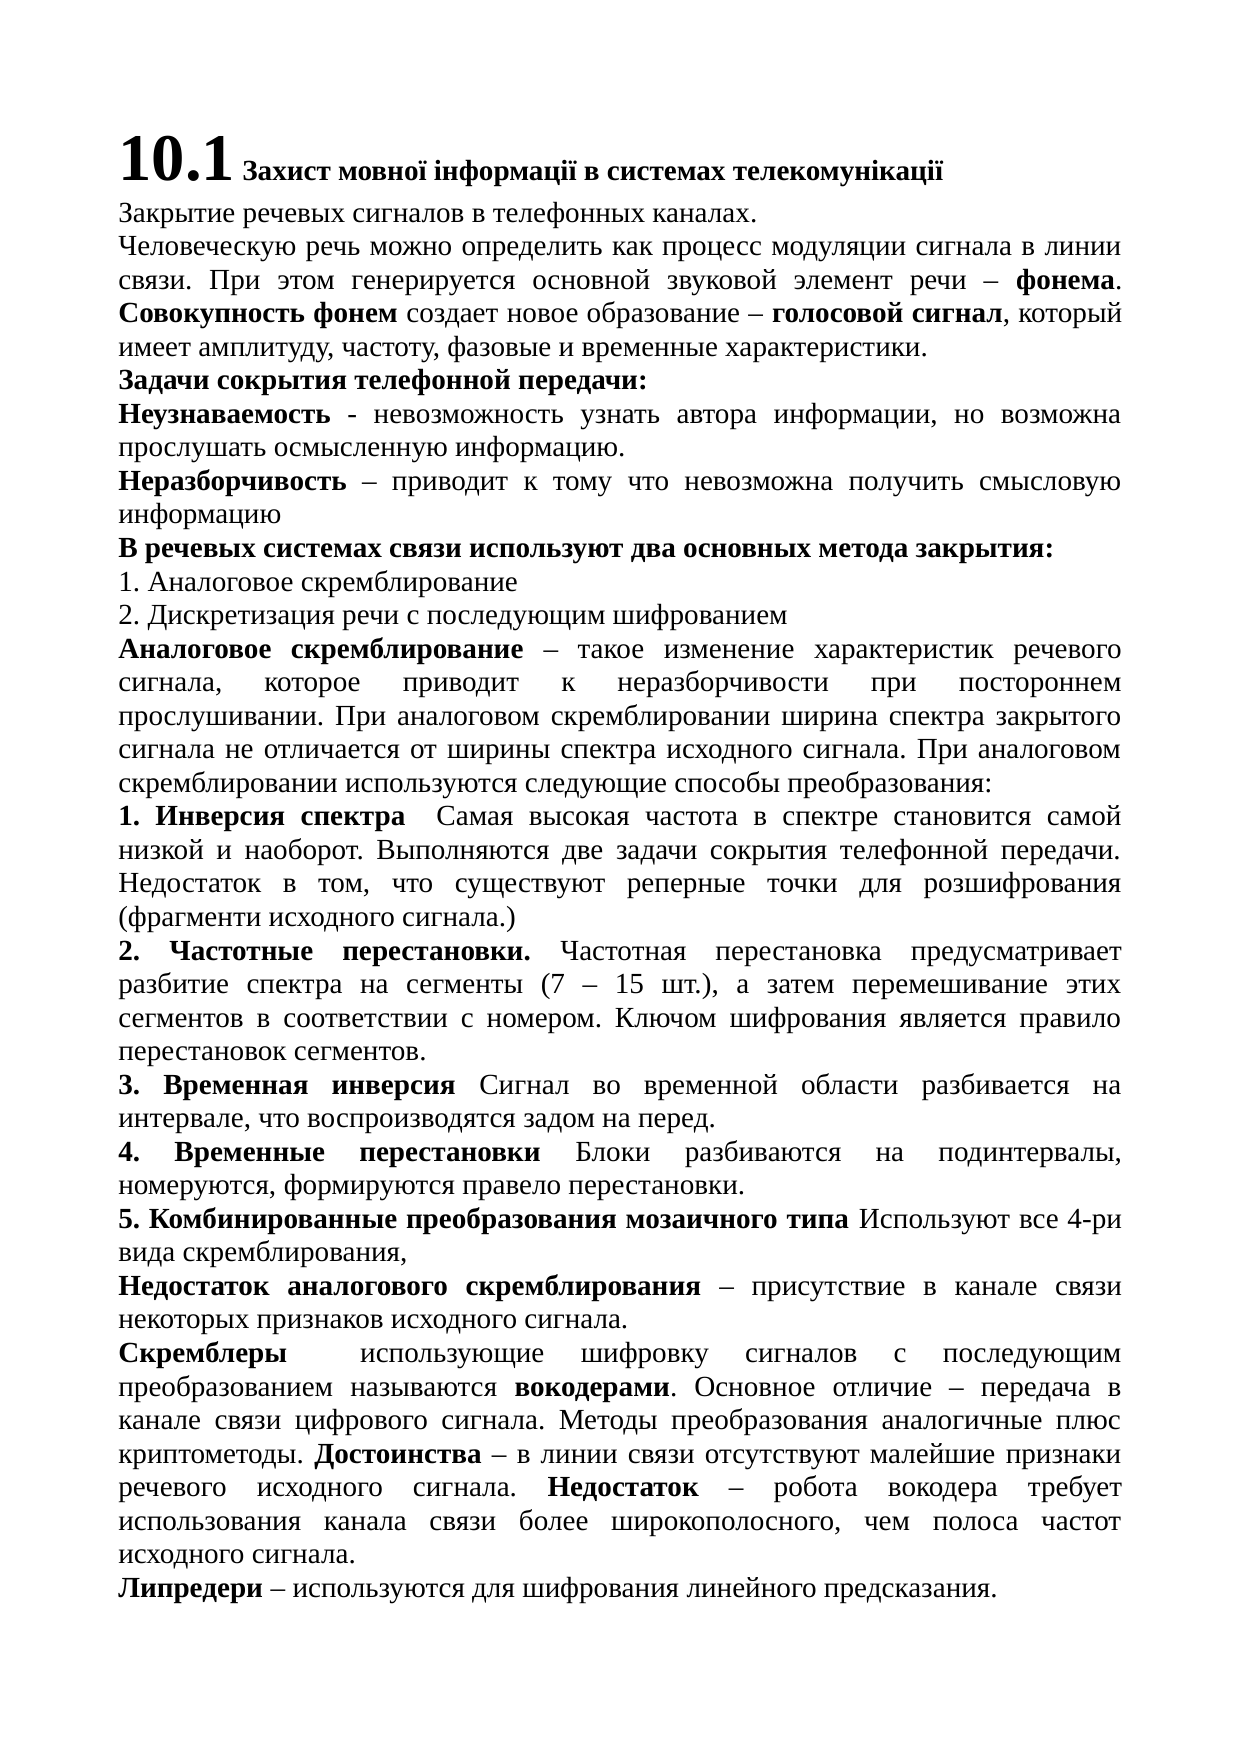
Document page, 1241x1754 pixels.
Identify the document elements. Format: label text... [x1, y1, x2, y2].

text 3. Временная инверсия Сигнал во временной области разбивается на интервале, что воспроизводятся задом на перед. [118, 1067, 1122, 1134]
text 5. Комбинированные преобразования мозаичного типа Используют все 4-ри вида скремблирования, [118, 1201, 1122, 1268]
text Скремблеры использующие шифровку сигналов с последующим преобразованием называются вокодерами. Основное отличие – передача в канале связи цифрового сигнала. Методы преобразования аналогичные плюс криптометоды. Достоинства – в линии связи отсутствуют малейшие признаки речевого исходного сигнала. Недостаток – робота вокодера требует использования канала связи более широкополосного, чем полоса частот исходного сигнала. [118, 1335, 1122, 1570]
text Неузнаваемость - невозможность узнать автора информации, но возможна прослушать осмысленную информацию. [118, 396, 1122, 463]
text Недостаток аналогового скремблирования – присутствие в канале связи некоторых признаков исходного сигнала. [118, 1268, 1122, 1335]
text 4. Временные перестановки Блоки разбиваются на подинтервалы, номеруются, формируются правело перестановки. [118, 1134, 1122, 1201]
text 1. Аналоговое скремблирование [118, 564, 1122, 597]
text Липредери – используются для шифрования линейного предсказания. [118, 1570, 1122, 1603]
text 2. Дискретизация речи с последующим шифрованием [118, 597, 1122, 631]
text Человеческую речь можно определить как процесс модуляции сигнала в линии связи. При этом генерируется основной звуковой элемент речи – фонема. Совокупность фонем создает новое образование – голосовой сигнал, который имеет амплитуду, частоту, фазовые и временные характеристики. [118, 228, 1122, 362]
text В речевых системах связи используют два основных метода закрытия: [118, 530, 1122, 564]
text 1. Инверсия спектра Самая высокая частота в спектре становится самой низкой и наоборот. Выполняются две задачи сокрытия телефонной передачи. Недостаток в том, что существуют реперные точки для розшифрования (фрагменти исходного сигнала.) [118, 798, 1122, 933]
text 10.1 Захист мовної інформації в системах телекомунікації [118, 118, 1122, 195]
text Задачи сокрытия телефонной передачи: [118, 362, 1122, 396]
text Аналоговое скремблирование – такое изменение характеристик речевого сигнала, которое приводит к неразборчивости при постороннем прослушивании. При аналоговом скремблировании ширина спектра закрытого сигнала не отличается от ширины спектра исходного сигнала. При аналоговом скремблировании используются следующие способы преобразования: [118, 631, 1122, 798]
text Неразборчивость – приводит к тому что невозможна получить смысловую информацию [118, 463, 1122, 530]
text 2. Частотные перестановки. Частотная перестановка предусматривает разбитие спектра на сегменты (7 – 15 шт.), а затем перемешивание этих сегментов в соответствии с номером. Ключом шифрования является правило перестановок сегментов. [118, 933, 1122, 1067]
text Закрытие речевых сигналов в телефонных каналах. [118, 195, 1122, 228]
